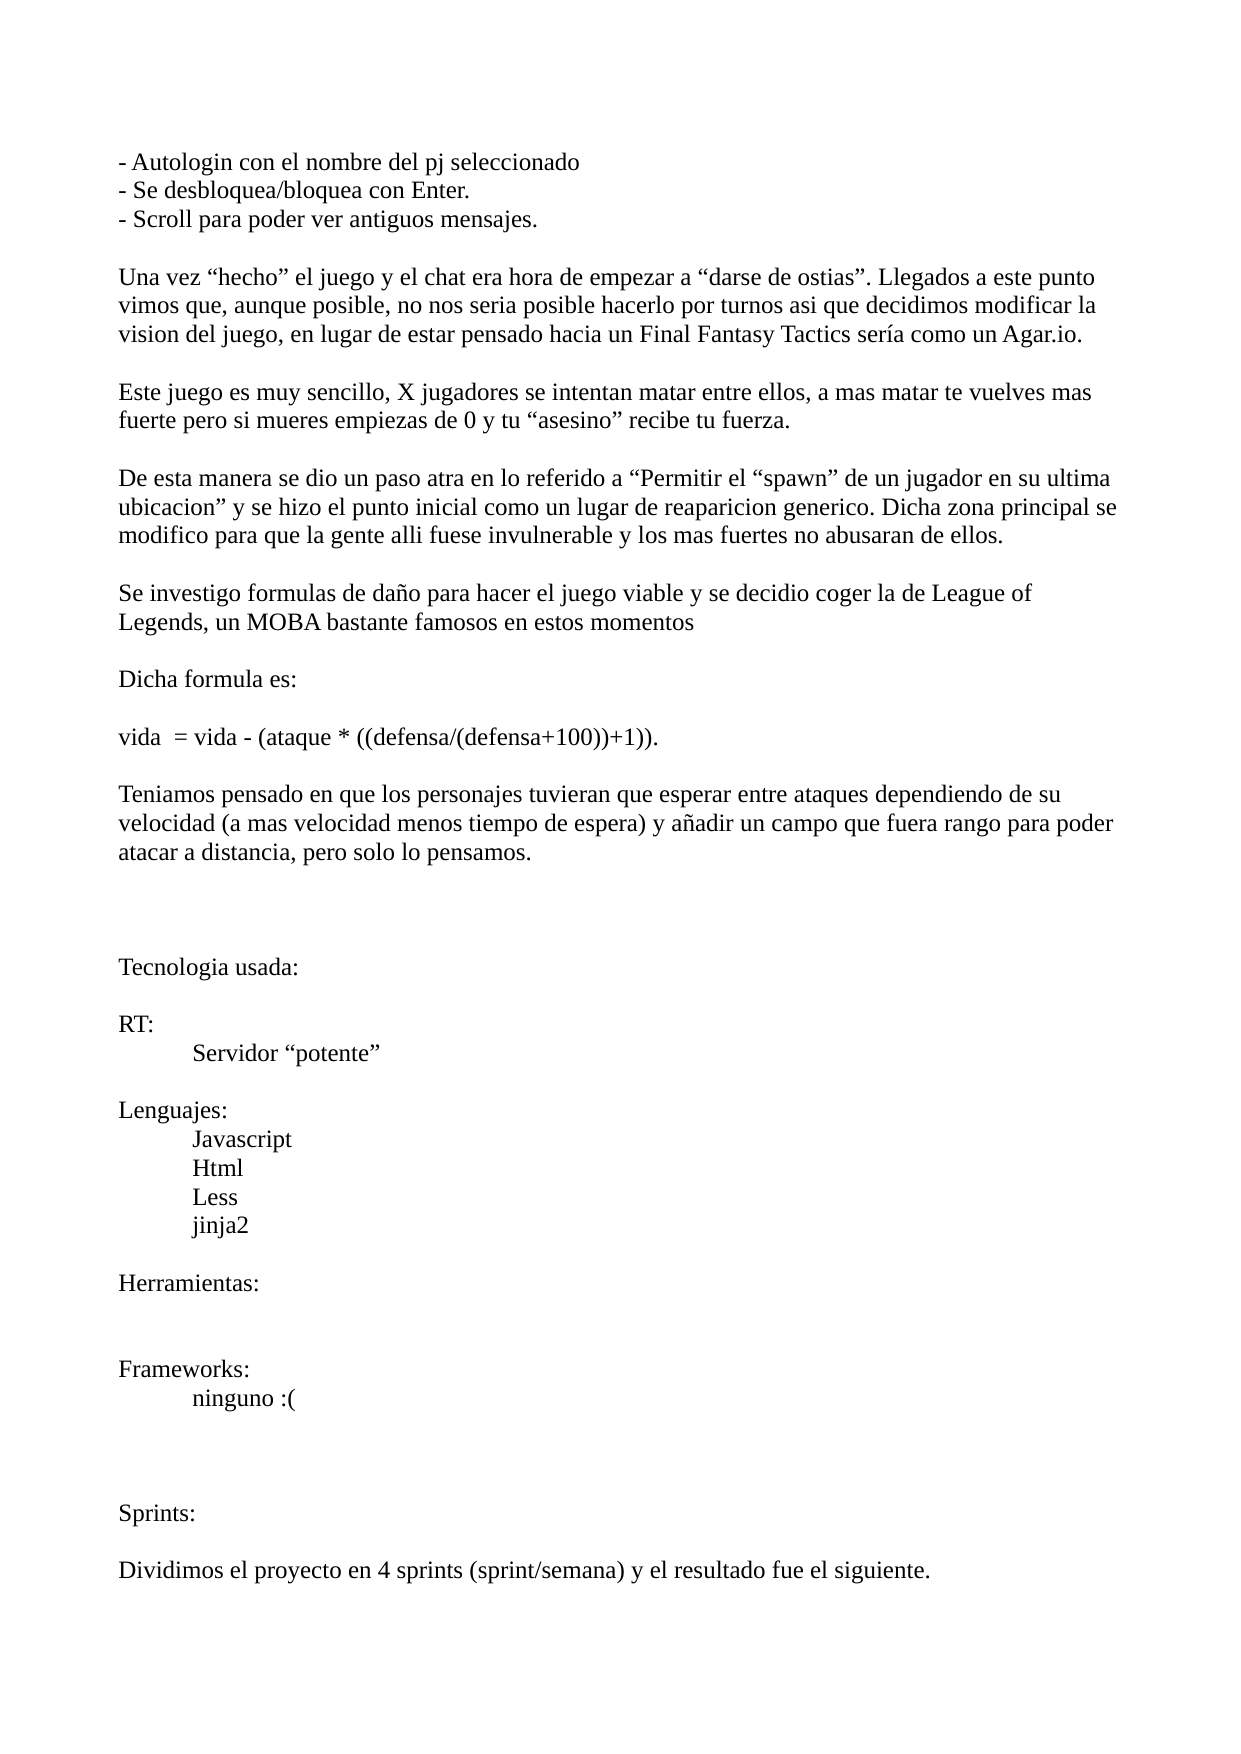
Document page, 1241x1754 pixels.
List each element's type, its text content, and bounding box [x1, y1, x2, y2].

text Lenguajes: [118, 1096, 1122, 1124]
text Se investigo formulas de daño para hacer el juego viable y se decidio coger la de League of Legends, un MOBA bastante famosos en estos momentos [118, 578, 1122, 636]
text Html [118, 1153, 1122, 1182]
text - Se desbloquea/bloquea con Enter. [118, 176, 1122, 204]
text Dividimos el proyecto en 4 sprints (sprint/semana) y el resultado fue el siguiente. [118, 1556, 1122, 1584]
text jinja2 [118, 1211, 1122, 1239]
text Este juego es muy sencillo, X jugadores se intentan matar entre ellos, a mas matar te vuelves mas fuerte pero si mueres empiezas de 0 y tu “asesino” recibe tu fuerza. [118, 377, 1122, 434]
text - Scroll para poder ver antiguos mensajes. [118, 204, 1122, 233]
text Dicha formula es: [118, 664, 1122, 693]
text Less [118, 1182, 1122, 1211]
text Una vez “hecho” el juego y el chat era hora de empezar a “darse de ostias”. Llegados a este punto vimos que, aunque posible, no nos seria posible hacerlo por turnos asi que decidimos modificar la vision del juego, en lugar de estar pensado hacia un Final Fantasy Tactics sería como un Agar.io. [118, 262, 1122, 348]
text ninguno :( [118, 1383, 1122, 1412]
text Sprints: [118, 1498, 1122, 1527]
text Servidor “potente” [118, 1038, 1122, 1067]
text vida = vida - (ataque * ((defensa/(defensa+100))+1)). [118, 722, 1122, 751]
text Teniamos pensado en que los personajes tuvieran que esperar entre ataques dependiendo de su velocidad (a mas velocidad menos tiempo de espera) y añadir un campo que fuera rango para poder atacar a distancia, pero solo lo pensamos. [118, 779, 1122, 866]
text - Autologin con el nombre del pj seleccionado [118, 147, 1122, 176]
text Javascript [118, 1124, 1122, 1153]
text Frameworks: [118, 1354, 1122, 1383]
text Herramientas: [118, 1268, 1122, 1297]
text De esta manera se dio un paso atra en lo referido a “Permitir el “spawn” de un jugador en su ultima ubicacion” y se hizo el punto inicial como un lugar de reaparicion generico. Dicha zona principal se modifico para que la gente alli fuese invulnerable y los mas fuertes no abusaran de ellos. [118, 463, 1122, 549]
text Tecnologia usada: [118, 952, 1122, 981]
text RT: [118, 1009, 1122, 1038]
